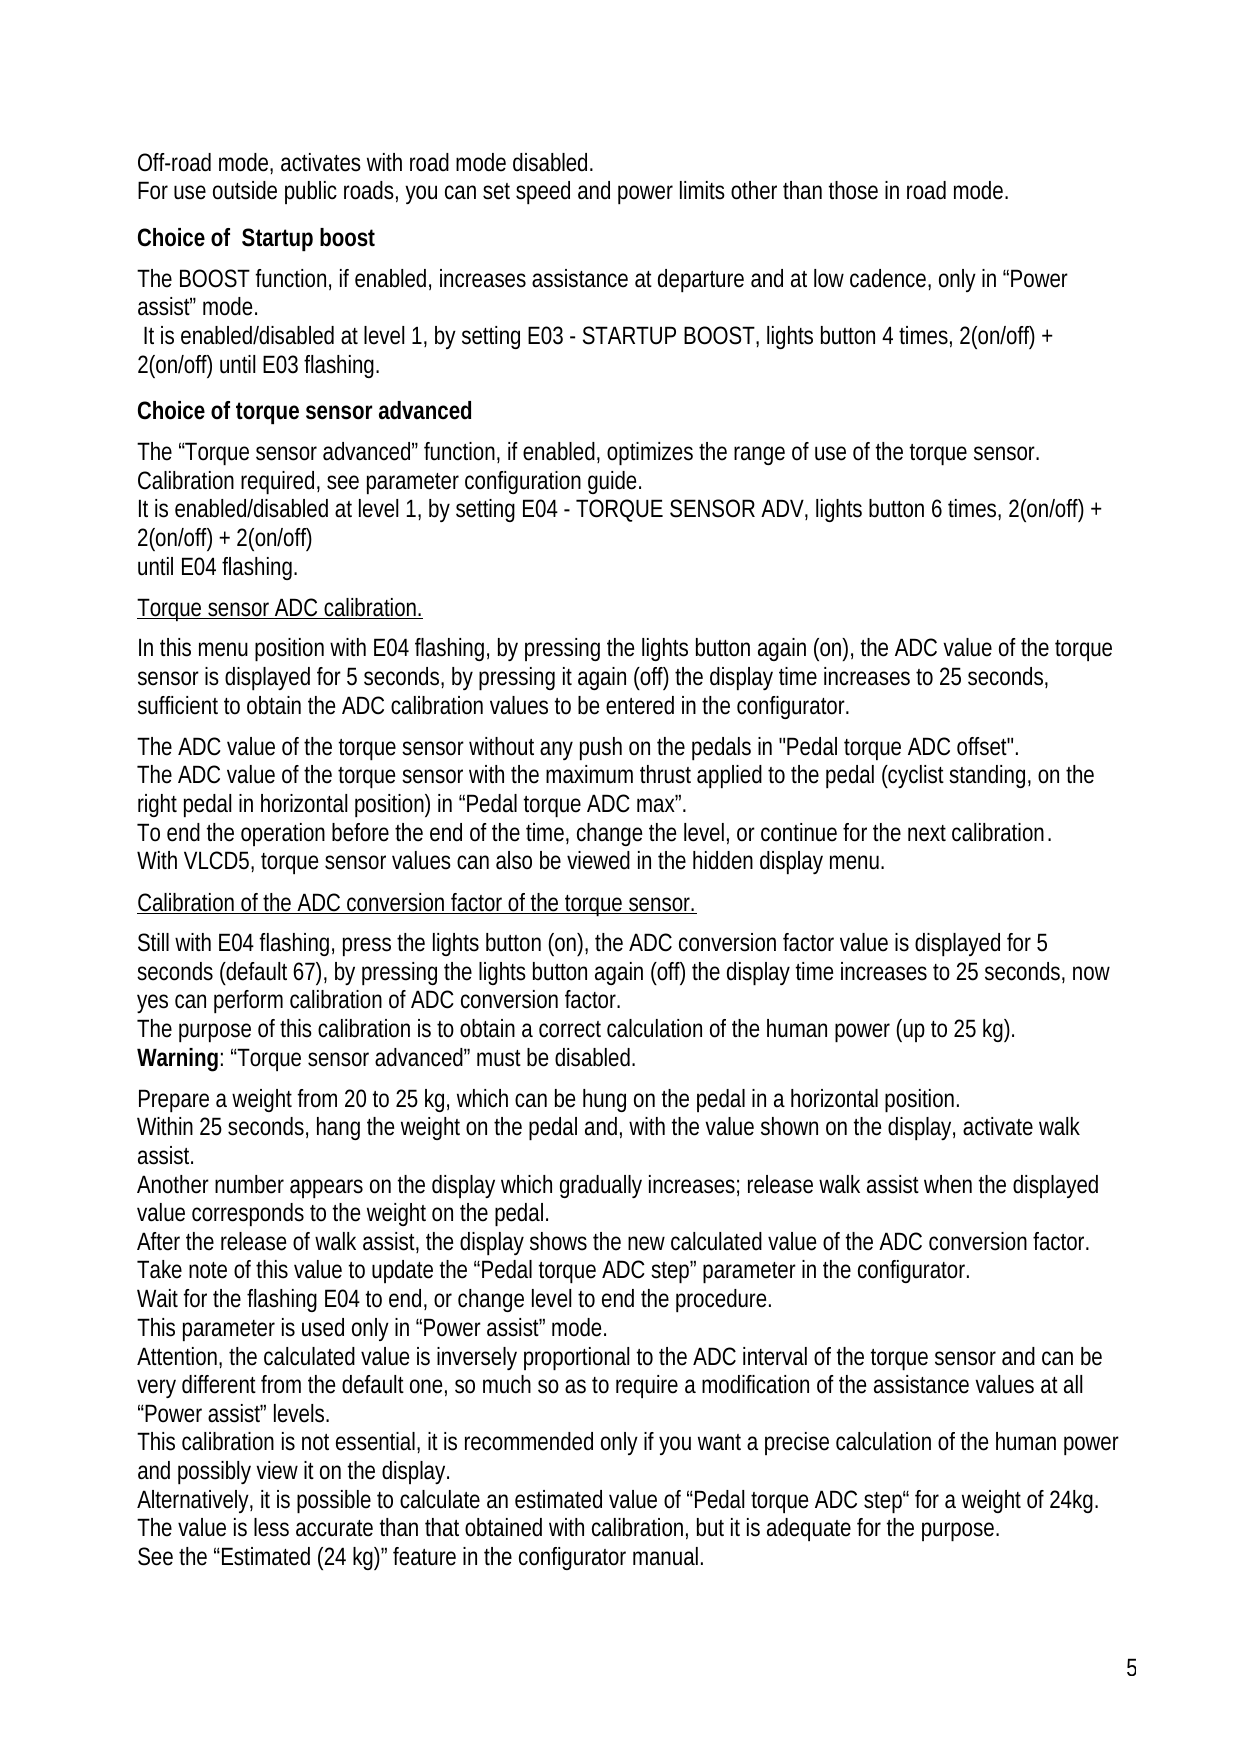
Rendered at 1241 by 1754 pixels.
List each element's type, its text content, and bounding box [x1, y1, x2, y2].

text The ADC value of the torque sensor without any push on the pedals in "Pedal torque ADC offset". [137, 732, 1125, 760]
subtitle With VLCD5, torque sensor values can also be viewed in the hidden display menu. [137, 846, 1125, 875]
text Calibration of the ADC conversion factor of the torque sensor. [137, 887, 1125, 916]
text It is enabled/disabled at level 1, by setting E04 - TORQUE SENSOR ADV, lights button 6 times, 2(on/off) + 2(on/off) + 2(on/off) [137, 494, 1125, 552]
text The BOOST function, if enabled, increases assistance at departure and at low cadence, only in “Power assist” mode. [137, 264, 1125, 321]
text Choice of Startup boost [137, 223, 1125, 251]
text The ADC value of the torque sensor with the maximum thrust applied to the pedal (cyclist standing, on the right pedal in horizontal position) in “Pedal torque ADC max”. [137, 760, 1125, 818]
text This calibration is not essential, it is recommended only if you want a precise calculation of the human power and possibly view it on the display. [137, 1427, 1125, 1485]
text Alternatively, it is possible to calculate an estimated value of “Pedal torque ADC step“ for a weight of 24kg. The value is less accurate than that obtained with calibration, but it is adequate for the purpose. [137, 1485, 1125, 1542]
text Prepare a weight from 20 to 25 kg, which can be hung on the pedal in a horizontal position. [137, 1084, 1125, 1112]
text This parameter is used only in “Power assist” mode. [137, 1313, 1125, 1341]
text Off-road mode, activates with road mode disabled. [137, 148, 1125, 176]
text Calibration required, see parameter configuration guide. [137, 466, 1125, 494]
text After the release of walk assist, the display shows the new calculated value of the ADC conversion factor. [137, 1227, 1125, 1256]
text In this menu position with E04 flashing, by pressing the lights button again (on), the ADC value of the torque sensor is displayed for 5 seconds, by pressing it again (off) the display time increases to 25 seconds, sufficient to obtain the ADC calibration values to be entered in the configurator. [137, 633, 1125, 719]
text Torque sensor ADC calibration. [137, 593, 1125, 622]
text To end the operation before the end of the time, change the level, or continue for the next calibration. [137, 818, 1125, 846]
text Within 25 seconds, hang the weight on the pedal and, with the value shown on the display, activate walk assist. [137, 1112, 1125, 1169]
text Wait for the flashing E04 to end, or change level to end the procedure. [137, 1284, 1125, 1313]
text It is enabled/disabled at level 1, by setting E03 - STARTUP BOOST, lights button 4 times, 2(on/off) + 2(on/off) until E03 flashing. [137, 321, 1125, 378]
text Take note of this value to update the “Pedal torque ADC step” parameter in the configurator. [137, 1256, 1125, 1284]
text See the “Estimated (24 kg)” feature in the configurator manual. [137, 1542, 1125, 1571]
text The “Torque sensor advanced” function, if enabled, optimizes the range of use of the torque sensor. [137, 437, 1125, 466]
text Attention, the calculated value is inversely proportional to the ADC interval of the torque sensor and can be very different from the default one, so much so as to require a modification of the assistance values at all “Power assist” levels. [137, 1341, 1125, 1427]
text Another number appears on the display which gradually increases; release walk assist when the displayed value corresponds to the weight on the pedal. [137, 1169, 1125, 1227]
text Warning: “Torque sensor advanced” must be disabled. [137, 1042, 1125, 1071]
text Still with E04 flashing, press the lights button (on), the ADC conversion factor value is displayed for 5 seconds (default 67), by pressing the lights button again (off) the display time increases to 25 seconds, now yes can perform calibration of ADC conversion factor. [137, 928, 1125, 1014]
text The purpose of this calibration is to obtain a correct calculation of the human power (up to 25 kg). [137, 1014, 1125, 1042]
text Choice of torque sensor advanced [137, 396, 1125, 425]
text For use outside public roads, you can set speed and power limits other than those in road mode. [137, 176, 1125, 205]
text until E04 flashing. [137, 552, 1125, 580]
